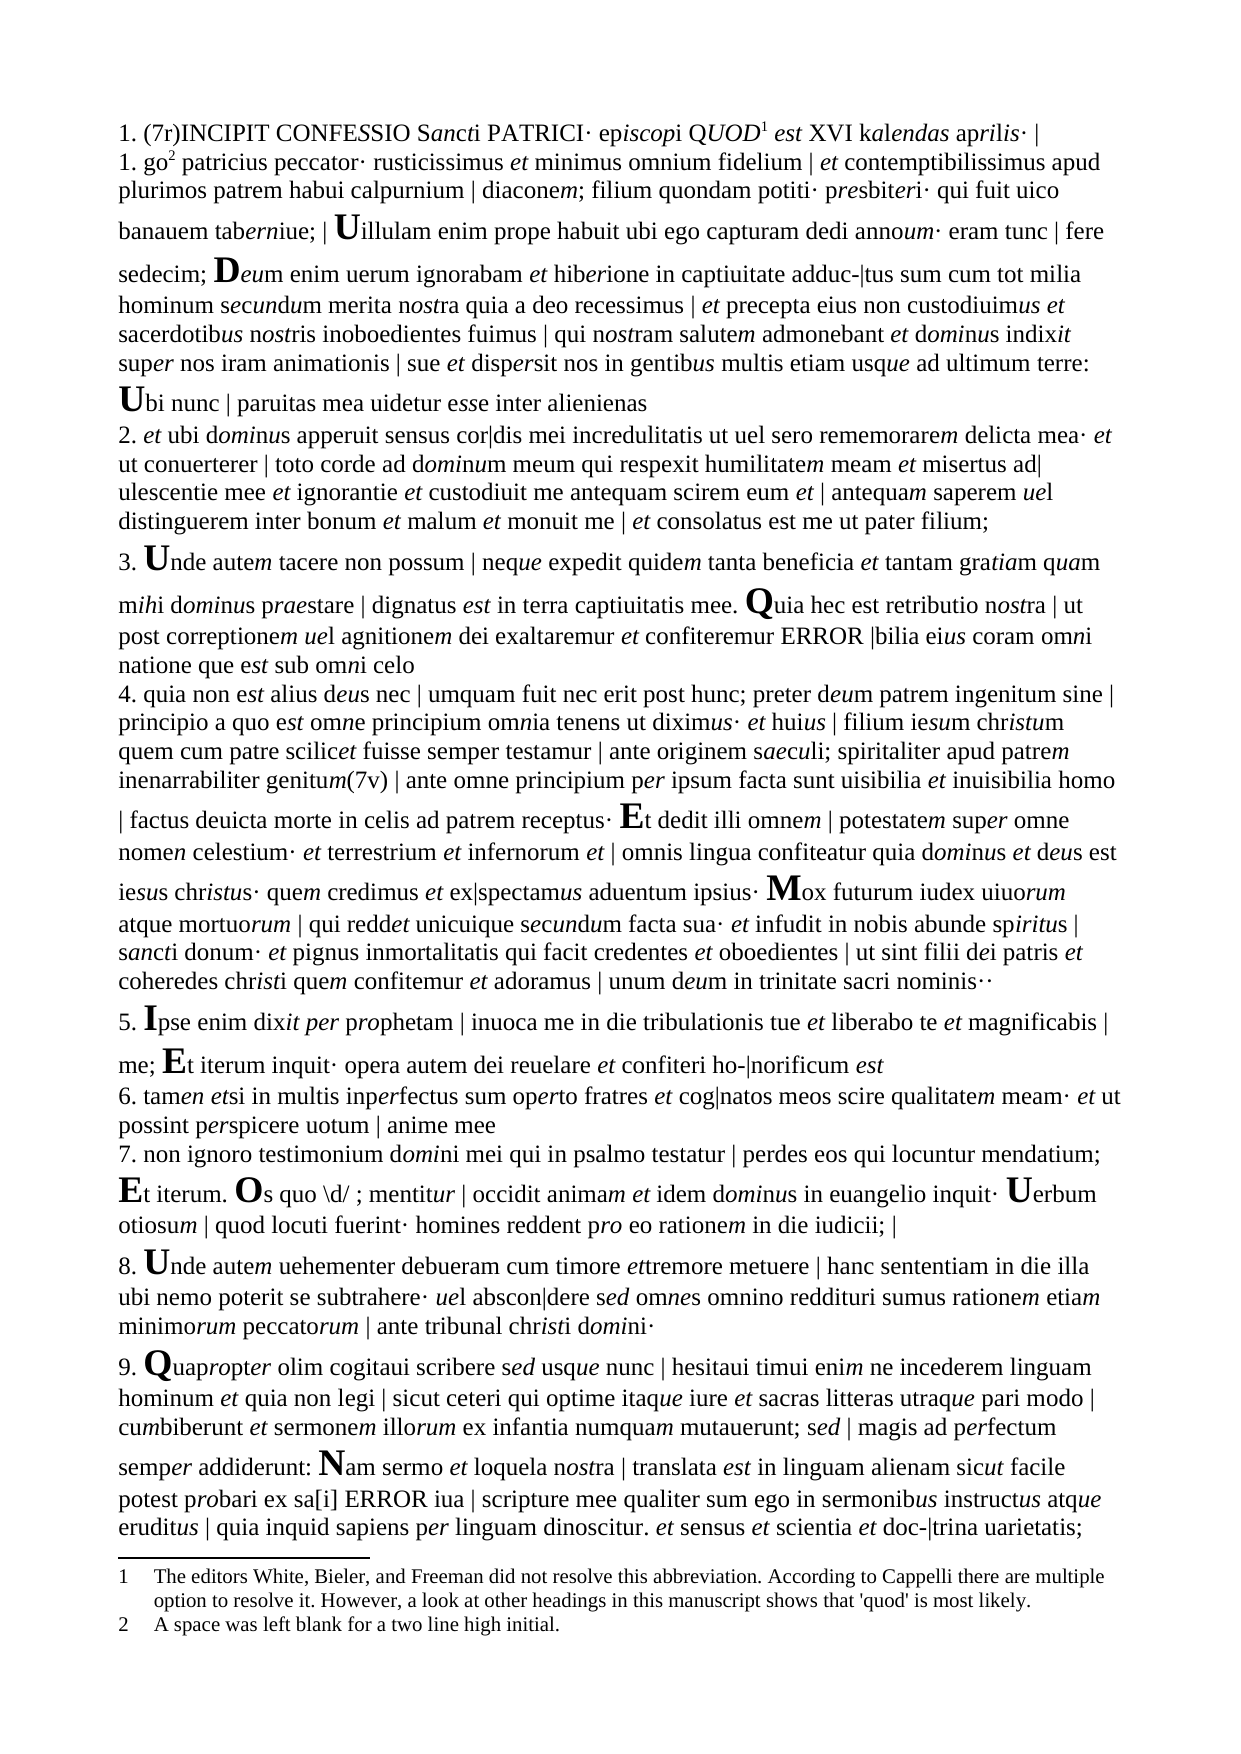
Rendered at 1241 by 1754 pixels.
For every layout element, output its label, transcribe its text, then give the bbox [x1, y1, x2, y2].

text 2. et ubi dominus apperuit sensus cor|dis mei incredulitatis ut uel sero rememorarem delicta mea· et ut conuerterer | toto corde ad dominum meum qui respexit humilitatem meam et misertus ad|ulescentie mee et ignorantie et custodiuit me antequam scirem eum et | antequam saperem uel distinguerem inter bonum et malum et monuit me | et consolatus est me ut pater filium; [118, 420, 1122, 535]
text 6. tamen etsi in multis inperfectus sum operto fratres et cog|natos meos scire qualitatem meam· et ut possint perspicere uotum | anime mee [118, 1081, 1122, 1139]
text 8. Unde autem uehementer debueram cum timore ettremore metuere | hanc sententiam in die illa ubi nemo poterit se subtrahere· uel abscon|dere sed omnes omnino reddituri sumus rationem etiam minimorum peccatorum | ante tribunal christi domini· [118, 1239, 1122, 1340]
text 1. (7r)INCIPIT CONFESSIO Sancti PATRICI· episcopi QUOD est XVI kalendas aprilis· | [118, 118, 1122, 147]
text 7. non ignoro testimonium domini mei qui in psalmo testatur | perdes eos qui locuntur mendatium; Et iterum. Os quo \d/ ; mentitur | occidit animam et idem dominus in euangelio inquit· Uerbum otiosum | quod locuti fuerint· homines reddent pro eo rationem in die iudicii; | [118, 1139, 1122, 1239]
text The editors White, Bieler, and Freeman did not resolve this abbreviation. According to Cappelli there are multiple option to resolve it. However, a look at other headings in this manuscript shows that 'quod' is most likely. [118, 1564, 1122, 1612]
text 3. Unde autem tacere non possum | neque expedit quidem tanta beneficia et tantam gratiam quam mihi dominus praestare | dignatus est in terra captiuitatis mee. Quia hec est retributio nostra | ut post correptionem uel agnitionem dei exaltaremur et confiteremur ERROR |bilia eius coram omni natione que est sub omni celo [118, 535, 1122, 679]
text A space was left blank for a two line high initial. [118, 1612, 1122, 1636]
text 9. Quapropter olim cogitaui scribere sed usque nunc | hesitaui timui enim ne incederem linguam hominum et quia non legi | sicut ceteri qui optime itaque iure et sacras litteras utraque pari modo | cumbiberunt et sermonem illorum ex infantia numquam mutauerunt; sed | magis ad perfectum semper addiderunt: Nam sermo et loquela nostra | translata est in linguam alienam sicut facile potest probari ex sa[i] ERROR iua | scripture mee qualiter sum ego in sermonibus instructus atque eruditus | quia inquid sapiens per linguam dinoscitur. et sensus et scientia et doc-|trina uarietatis; [118, 1340, 1122, 1541]
text 5. Ipse enim dixit per prophetam | inuoca me in die tribulationis tue et liberabo te et magnificabis | me; Et iterum inquit· opera autem dei reuelare et confiteri ho-|norificum est [118, 995, 1122, 1081]
text 4. quia non est alius deus nec | umquam fuit nec erit post hunc; preter deum patrem ingenitum sine | principio a quo est omne principium omnia tenens ut diximus· et huius | filium iesum christum quem cum patre scilicet fuisse semper testamur | ante originem saeculi; spiritaliter apud patrem inenarrabiliter genitum(7v) | ante omne principium per ipsum facta sunt uisibilia et inuisibilia homo | factus deuicta morte in celis ad patrem receptus· Et dedit illi omnem | potestatem super omne nomen celestium· et terrestrium et infernorum et | omnis lingua confiteatur quia dominus et deus est iesus christus· quem credimus et ex|spectamus aduentum ipsius· Mox futurum iudex uiuorum atque mortuorum | qui reddet unicuique secundum facta sua· et infudit in nobis abunde spiritus | sancti donum· et pignus inmortalitatis qui facit credentes et oboedientes | ut sint filii dei patris et coheredes christi quem confitemur et adoramus | unum deum in trinitate sacri nominis·· [118, 679, 1122, 995]
text 1. go patricius peccator· rusticissimus et minimus omnium fidelium | et contemptibilissimus apud plurimos patrem habui calpurnium | diaconem; filium quondam potiti· presbiteri· qui fuit uico banauem taberniue; | Uillulam enim prope habuit ubi ego capturam dedi annoum· eram tunc | fere sedecim; Deum enim uerum ignorabam et hiberione in captiuitate adduc-|tus sum cum tot milia hominum secundum merita nostra quia a deo recessimus | et precepta eius non custodiuimus et sacerdotibus nostris inoboedientes fuimus | qui nostram salutem admonebant et dominus indixit super nos iram animationis | sue et dispersit nos in gentibus multis etiam usque ad ultimum terre: Ubi nunc | paruitas mea uidetur esse inter alienienas [118, 147, 1122, 420]
